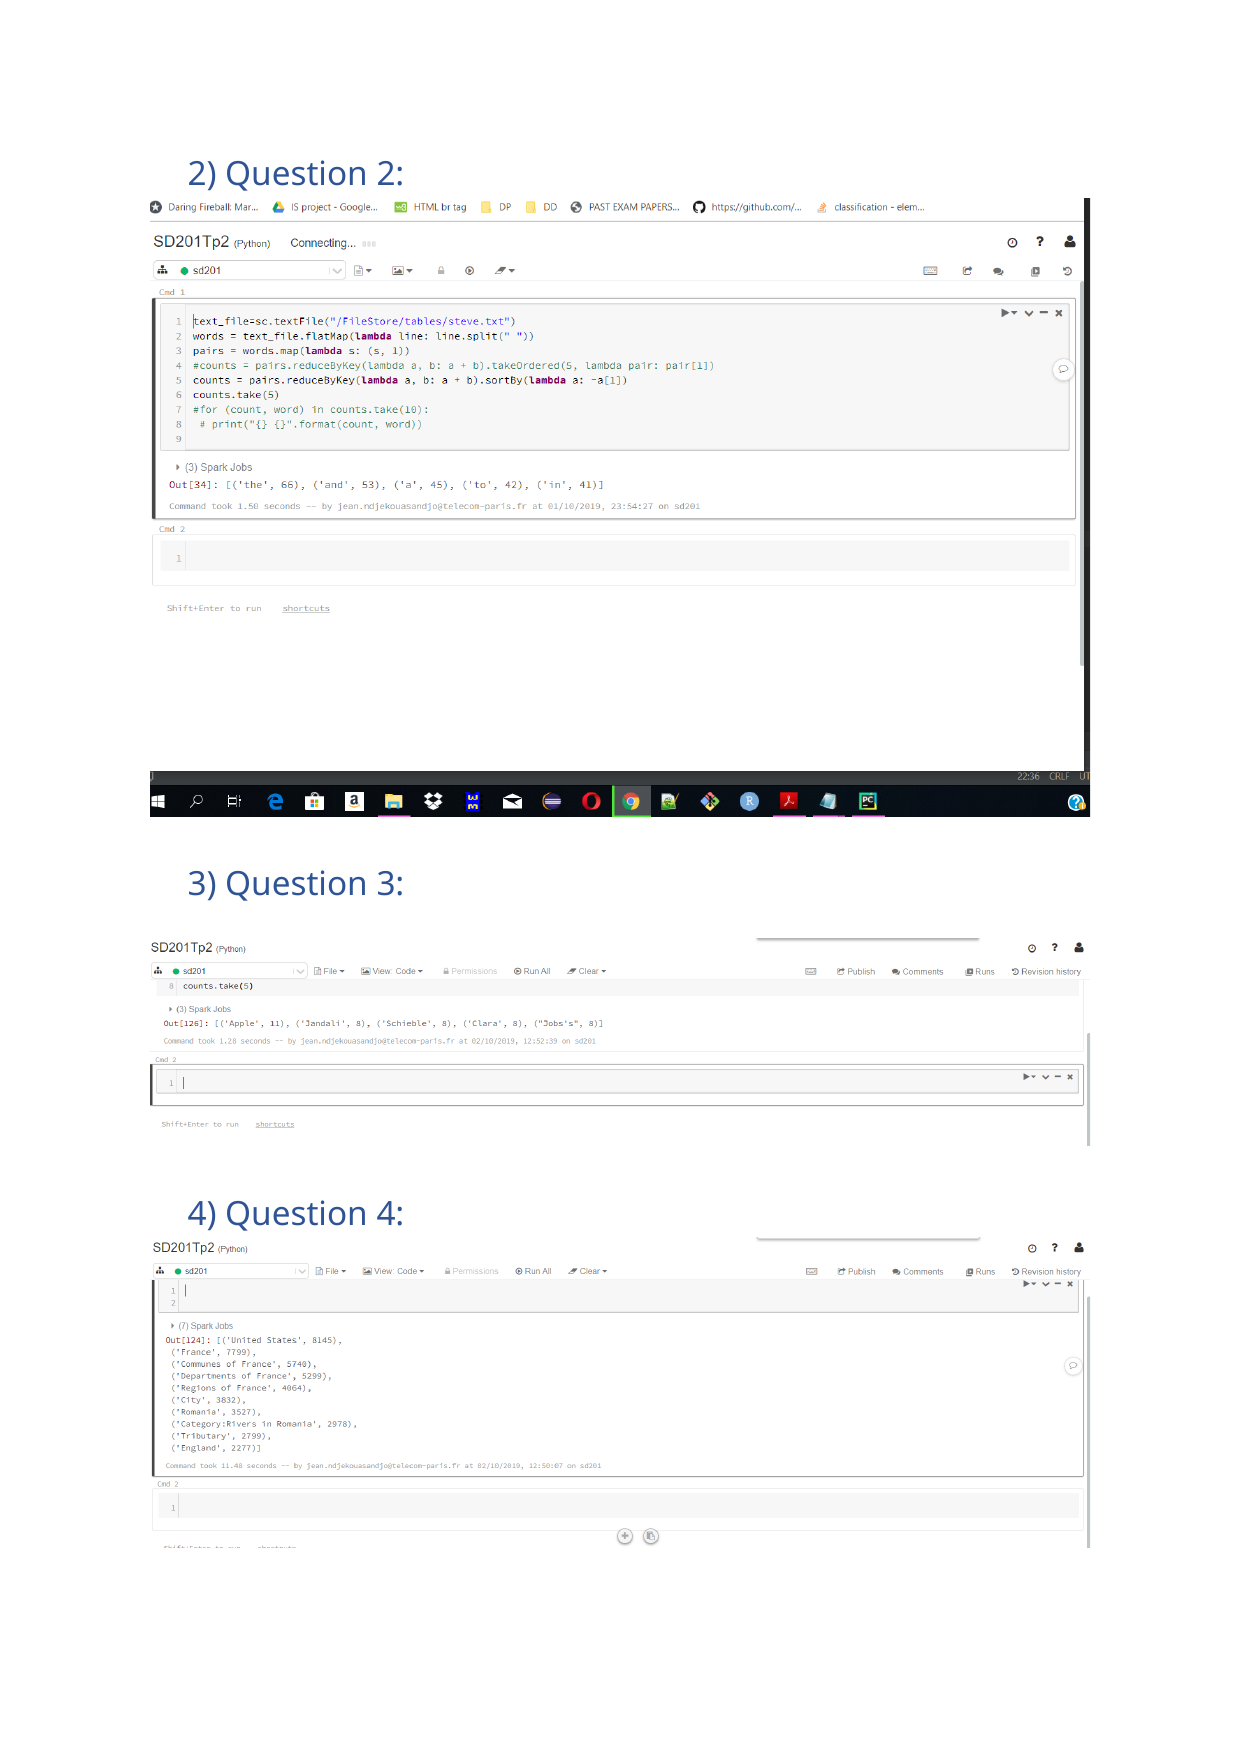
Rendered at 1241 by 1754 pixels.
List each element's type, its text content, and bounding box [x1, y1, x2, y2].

subtitle Question 4: [187, 1189, 1090, 1235]
subtitle Question 2: [187, 150, 1090, 195]
subtitle Question 3: [187, 860, 1090, 905]
